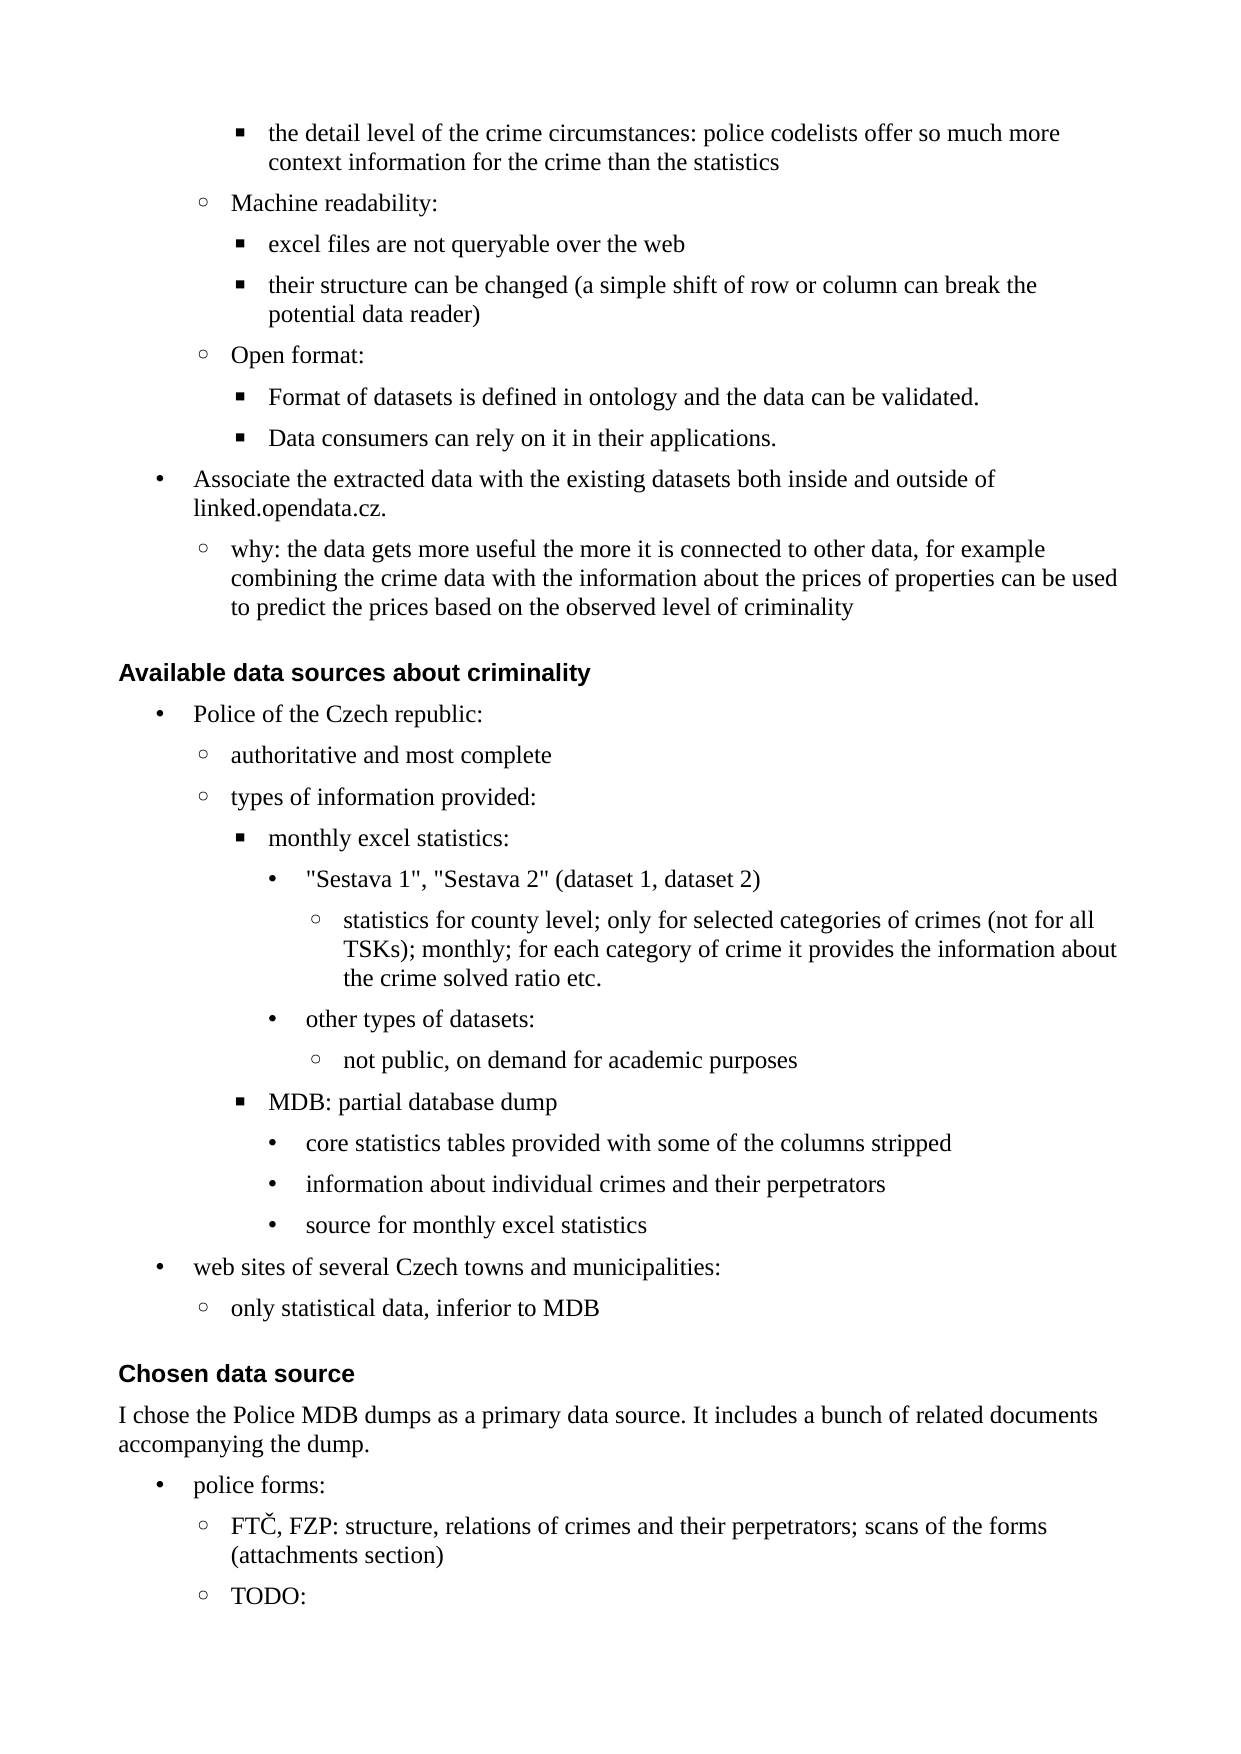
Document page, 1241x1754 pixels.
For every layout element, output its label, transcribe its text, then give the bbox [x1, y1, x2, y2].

list web sites of several Czech towns and municipalities: [156, 1252, 1122, 1280]
list monthly excel statistics: [231, 823, 1122, 852]
list not public, on demand for academic purposes [306, 1045, 1122, 1074]
list only statistical data, inferior to MDB [193, 1293, 1122, 1322]
list "Sestava 1", "Sestava 2" (dataset 1, dataset 2) [268, 864, 1122, 893]
list FTČ, FZP: structure, relations of crimes and their perpetrators; scans of the forms (attachments section) [193, 1511, 1122, 1569]
list Police of the Czech republic: [156, 699, 1122, 728]
list statistics for county level; only for selected categories of crimes (not for all TSKs); monthly; for each category of crime it provides the information about the crime solved ratio etc. [306, 905, 1122, 992]
list other types of datasets: [268, 1004, 1122, 1033]
list information about individual crimes and their perpetrators [268, 1169, 1122, 1198]
list core statistics tables provided with some of the columns stripped [268, 1128, 1122, 1157]
list types of information provided: [193, 782, 1122, 810]
list why: the data gets more useful the more it is connected to other data, for example combining the crime data with the information about the prices of properties can be used to predict the prices based on the observed level of criminality [193, 534, 1122, 621]
list MDB: partial database dump [231, 1087, 1122, 1115]
text I chose the Police MDB dumps as a primary data source. It includes a bunch of related documents accompanying the dump. [118, 1400, 1122, 1458]
list their structure can be changed (a simple shift of row or column can break the potential data reader) [231, 271, 1122, 328]
list Associate the extracted data with the existing datasets both inside and outside of linked.opendata.cz. [156, 464, 1122, 522]
subtitle Available data sources about criminality [118, 658, 1122, 687]
subtitle Chosen data source [118, 1359, 1122, 1388]
list authoritative and most complete [193, 740, 1122, 769]
list Open format: [193, 341, 1122, 369]
list Data consumers can rely on it in their applications. [231, 423, 1122, 452]
list excel files are not queryable over the web [231, 229, 1122, 258]
list Format of datasets is defined in ontology and the data can be validated. [231, 382, 1122, 411]
list police forms: [156, 1470, 1122, 1499]
list source for monthly excel statistics [268, 1210, 1122, 1239]
list the detail level of the crime circumstances: police codelists offer so much more context information for the crime than the statistics [231, 118, 1122, 176]
list Machine readability: [193, 188, 1122, 217]
list TODO: [193, 1581, 1122, 1610]
